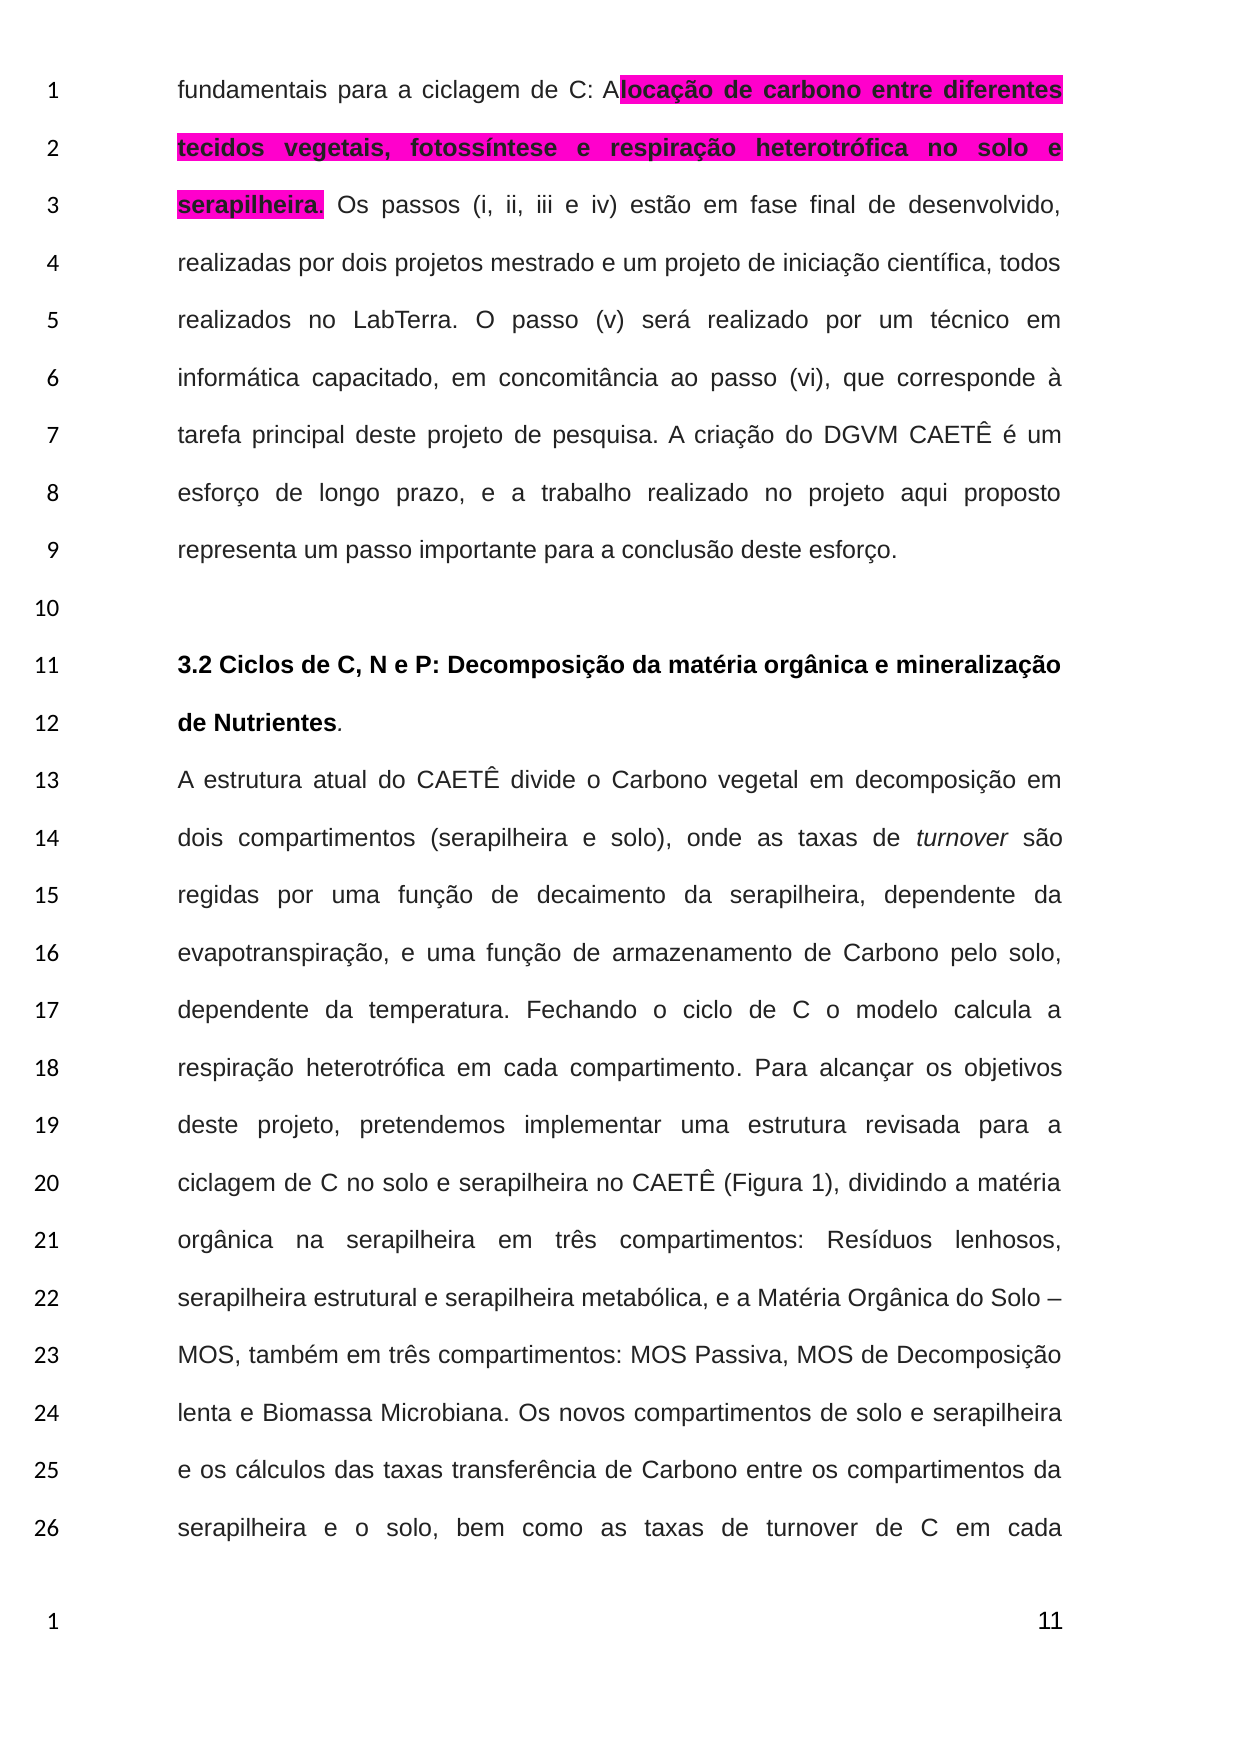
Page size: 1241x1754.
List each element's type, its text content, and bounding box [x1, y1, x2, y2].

text A estrutura atual do CAETÊ divide o Carbono vegetal em decomposição em dois compartimentos (serapilheira e solo), onde as taxas de turnover são regidas por uma função de decaimento da serapilheira, dependente da evapotranspiração, e uma função de armazenamento de Carbono pelo solo, dependente da temperatura. Fechando o ciclo de C o modelo calcula a respiração heterotrófica em cada compartimento. Para alcançar os objetivos deste projeto, pretendemos implementar uma estrutura revisada para a ciclagem de C no solo e serapilheira no CAETÊ (Figura 1), dividindo a matéria orgânica na serapilheira em três compartimentos: Resíduos lenhosos, serapilheira estrutural e serapilheira metabólica, e a Matéria Orgânica do Solo – MOS, também em três compartimentos: MOS Passiva, MOS de Decomposição lenta e Biomassa Microbiana. Os novos compartimentos de solo e serapilheira e os cálculos das taxas transferência de Carbono entre os compartimentos da serapilheira e o solo, bem como as taxas de turnover de C em cada [177, 765, 1063, 1541]
text fundamentais para a ciclagem de C: Alocação de carbono entre diferentes tecidos vegetais, fotossíntese e respiração heterotrófica no solo e serapilheira. Os passos (i, ii, iii e iv) estão em fase final de desenvolvido, realizadas por dois projetos mestrado e um projeto de iniciação científica, todos realizados no LabTerra. O passo (v) será realizado por um técnico em informática capacitado, em concomitância ao passo (vi), que corresponde à tarefa principal deste projeto de pesquisa. A criação do DGVM CAETÊ é um esforço de longo prazo, e a trabalho realizado no projeto aqui proposto representa um passo importante para a conclusão deste esforço. [177, 75, 1063, 564]
text 3.2 Ciclos de C, N e P: Decomposição da matéria orgânica e mineralização de Nutrientes. [177, 650, 1063, 736]
